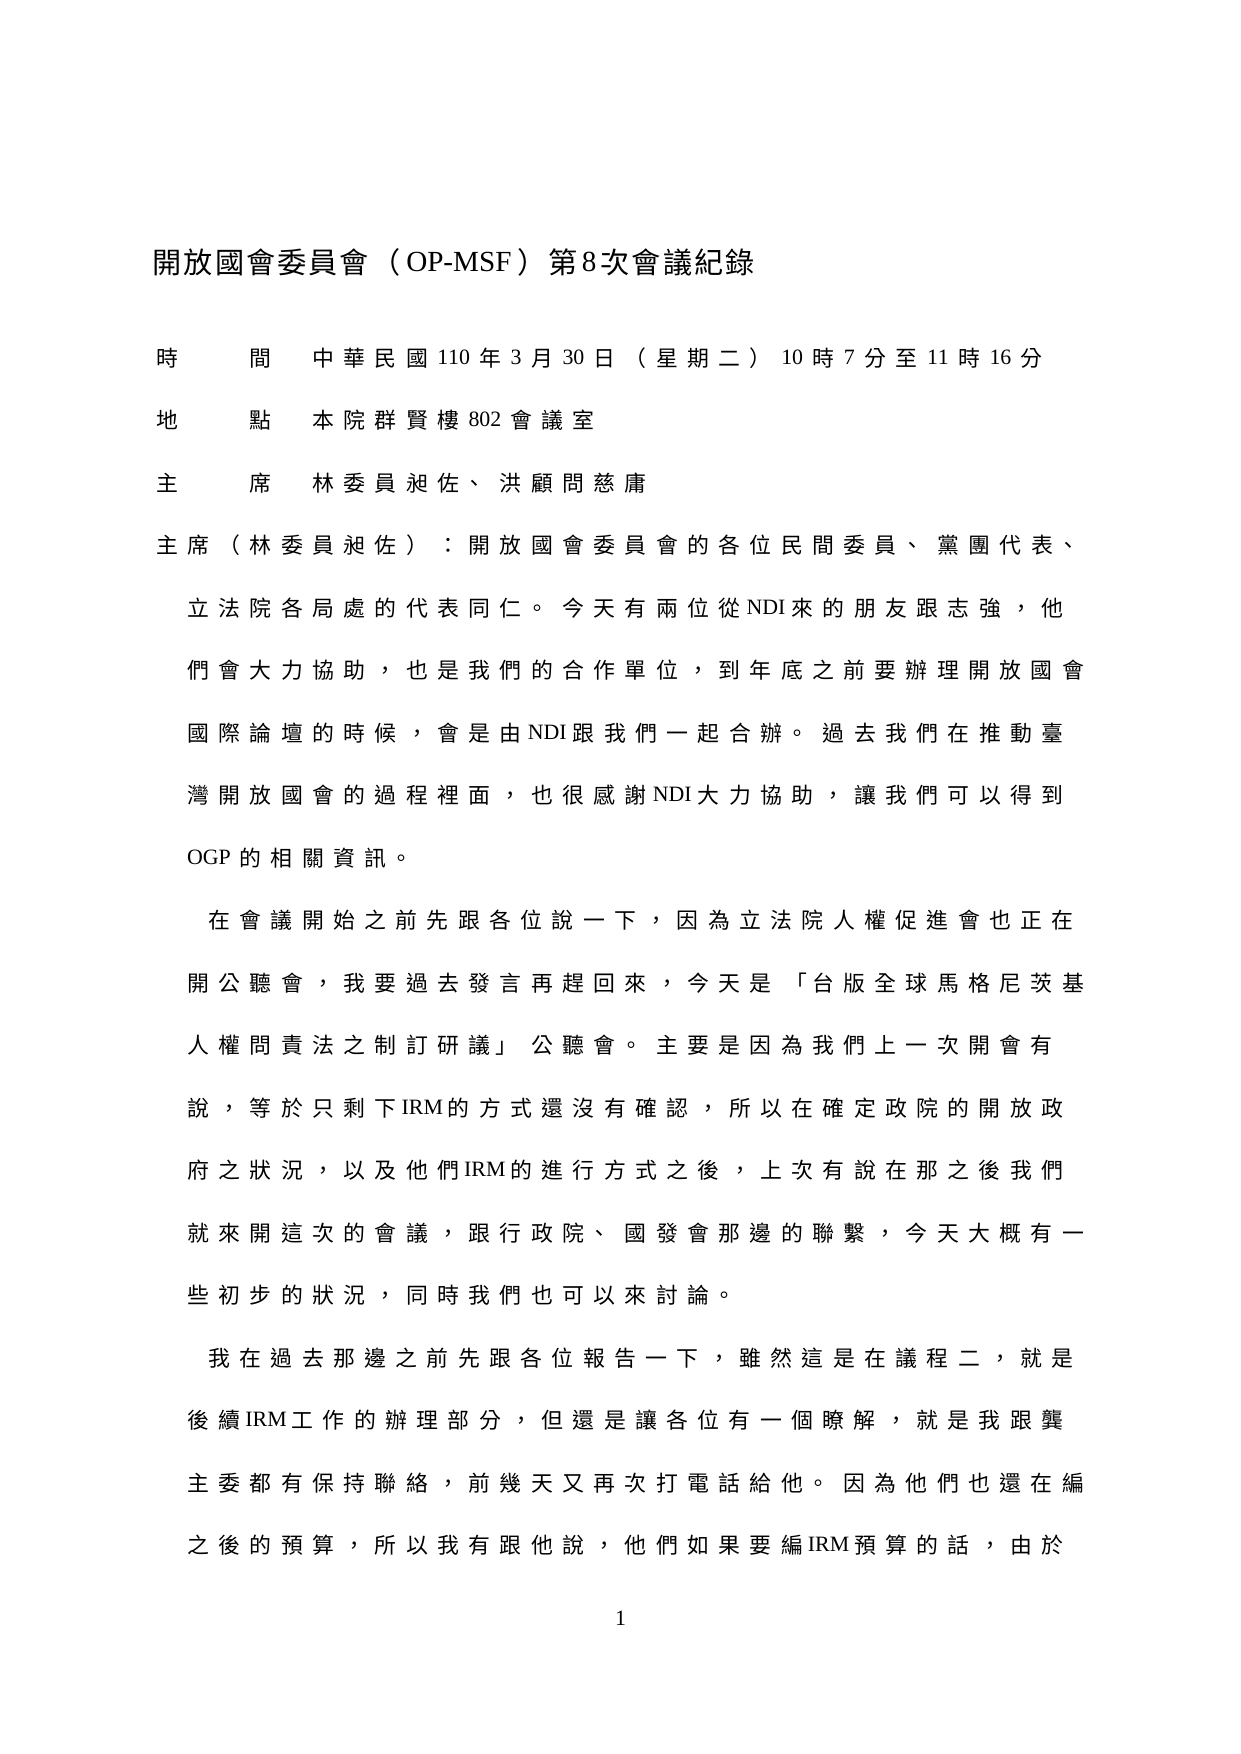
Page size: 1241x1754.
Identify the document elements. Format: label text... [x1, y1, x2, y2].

text 主席（林委員昶佐）：開放國會委員會的各位民間委員、黨團代表、立法院各局處的代表同仁。今天有兩位從NDI來的朋友跟志強，他們會大力協助，也是我們的合作單位，到年底之前要辦理開放國會國際論壇的時候，會是由NDI跟我們一起合辦。過去我們在推動臺灣開放國會的過程裡面，也很感謝NDI大力協助，讓我們可以得到OGP的相關資訊。 [151, 513, 1089, 888]
text 時 間 中華民國110年3月30日（星期二）10時7分至11時16分 [151, 325, 1089, 388]
text 地 點 本院群賢樓802會議室 [151, 388, 1089, 450]
text 開放國會委員會（OP-MSF）第8次會議紀錄 [151, 230, 1089, 292]
text 在會議開始之前先跟各位說一下，因為立法院人權促進會也正在開公聽會，我要過去發言再趕回來，今天是「台版全球馬格尼茨基人權問責法之制訂研議」公聽會。主要是因為我們上一次開會有說，等於只剩下IRM的方式還沒有確認，所以在確定政院的開放政府之狀況，以及他們IRM的進行方式之後，上次有說在那之後我們就來開這次的會議，跟行政院、國發會那邊的聯繫，今天大概有一些初步的狀況，同時我們也可以來討論。 [173, 888, 1089, 1325]
text 我在過去那邊之前先跟各位報告一下，雖然這是在議程二，就是後續IRM工作的辦理部分，但還是讓各位有一個瞭解，就是我跟龔主委都有保持聯絡，前幾天又再次打電話給他。因為他們也還在編之後的預算，所以我有跟他說，他們如果要編IRM預算的話，由於 [173, 1325, 1089, 1575]
text 主 席 林委員昶佐、洪顧問慈庸 [151, 450, 1089, 513]
